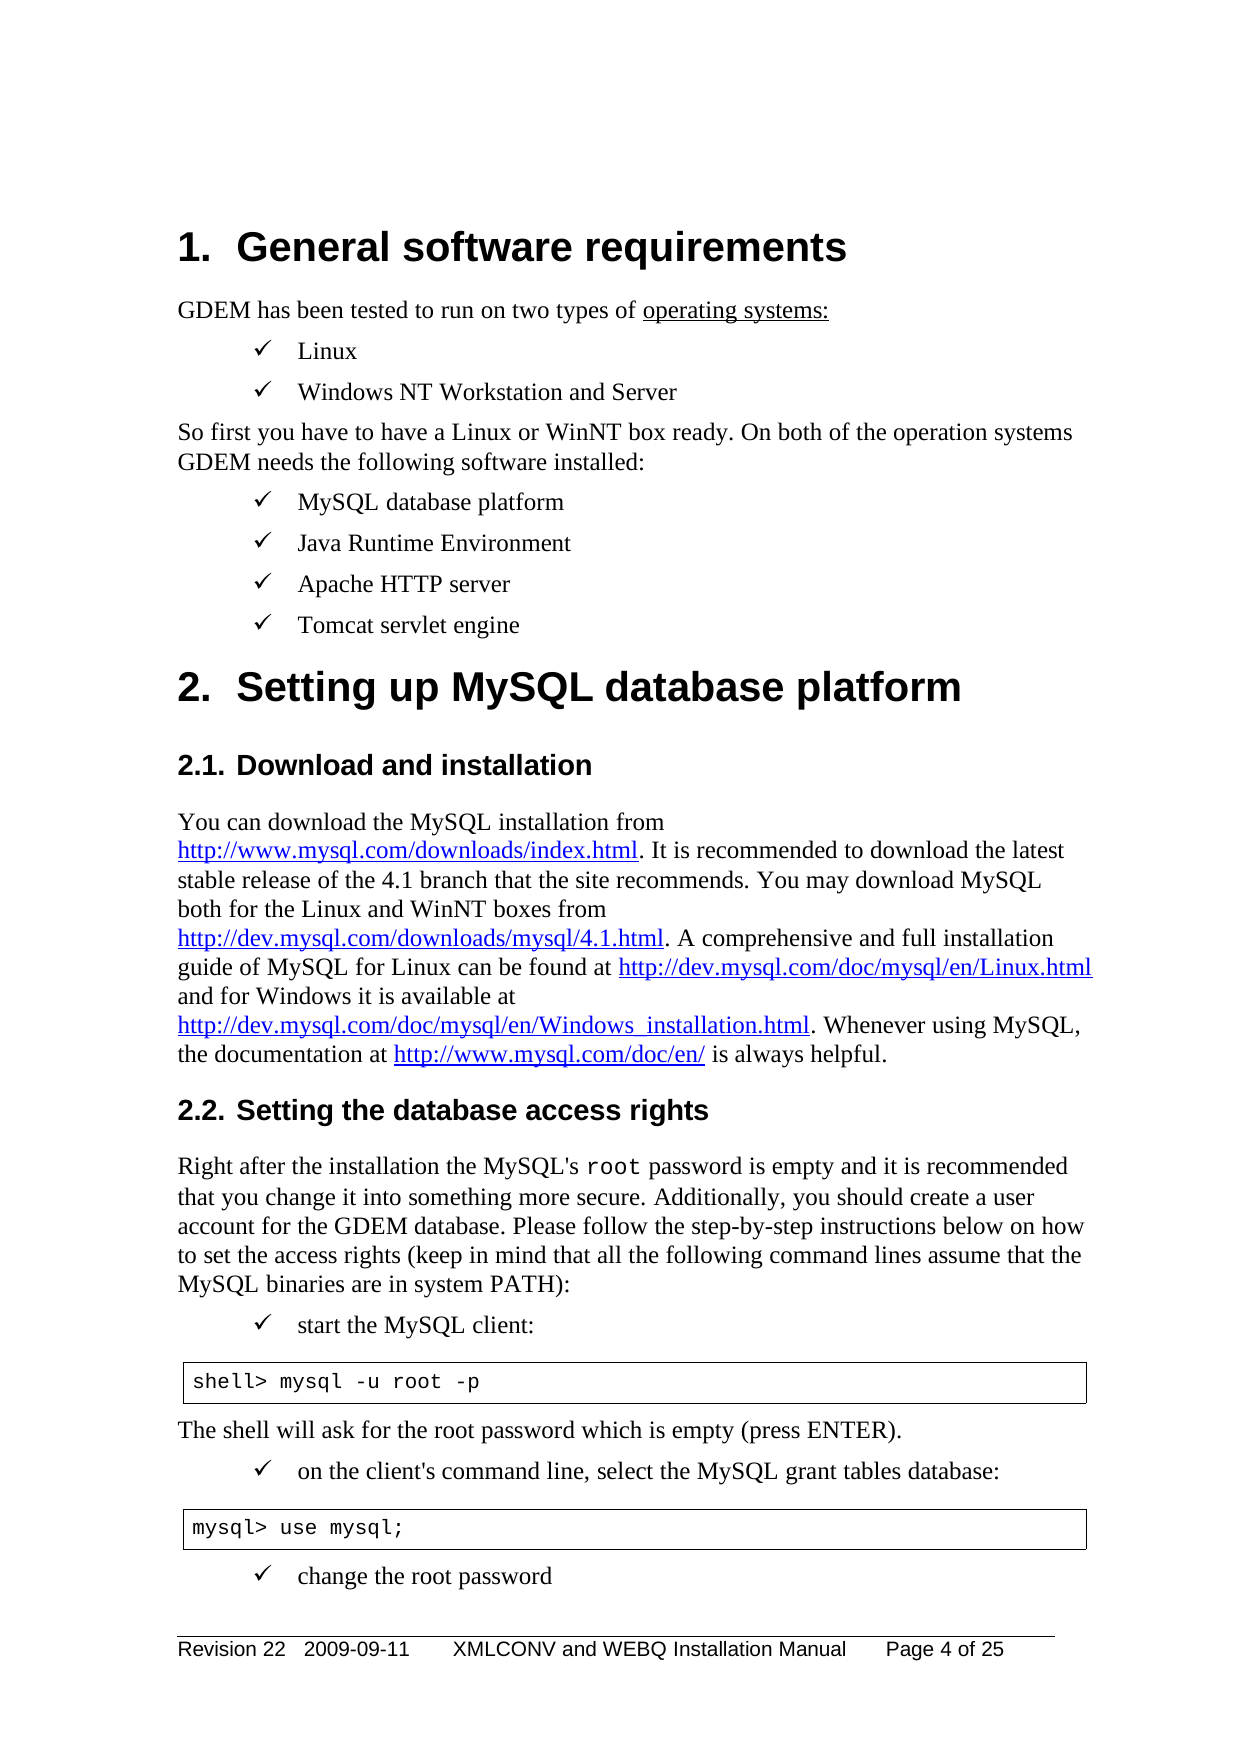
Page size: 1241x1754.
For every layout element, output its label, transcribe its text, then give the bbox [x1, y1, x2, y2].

text shell> mysql -u root -p [184, 1363, 1086, 1403]
text So first you have to have a Linux or WinNT box ready. On both of the operation systems GDEM needs the following software installed: [177, 417, 1092, 475]
list Windows NT Workstation and Server [252, 376, 1092, 406]
subtitle Download and installation [177, 748, 1092, 782]
subtitle Setting up MySQL database platform [177, 662, 1092, 710]
subtitle Setting the database access rights [177, 1093, 1092, 1126]
text The shell will ask for the root password which is empty (press ENTER). [177, 1415, 1092, 1444]
list Tomcat servlet engine [252, 610, 1092, 639]
text You can download the MySQL installation from http://www.mysql.com/downloads/index.html. It is recommended to download the latest stable release of the 4.1 branch that the site recommends. You may download MySQL both for the Linux and WinNT boxes from http://dev.mysql.com/downloads/mysql/4.1.html. A comprehensive and full installation guide of MySQL for Linux can be found at http://dev.mysql.com/doc/mysql/en/Linux.html and for Windows it is available at http://dev.mysql.com/doc/mysql/en/Windows_installation.html. Whenever using MySQL, the documentation at http://www.mysql.com/doc/en/ is always helpful. [177, 806, 1092, 1068]
list Java Runtime Environment [252, 528, 1092, 557]
list change the root password [252, 1561, 1092, 1590]
text GDEM has been tested to run on two types of operating systems: [177, 295, 1092, 324]
text mysql> use mysql; [184, 1510, 1086, 1549]
list start the MySQL client: [252, 1310, 1092, 1339]
subtitle General software requirements [177, 222, 1092, 270]
list MySQL database platform [252, 487, 1092, 516]
list on the client's command line, select the MySQL grant tables database: [252, 1456, 1092, 1485]
list Linux [252, 336, 1092, 365]
list Apache HTTP server [252, 569, 1092, 598]
text Right after the installation the MySQL's root password is empty and it is recommended that you change it into something more secure. Additionally, you should create a user account for the GDEM database. Please follow the step-by-step instructions below on how to set the access rights (keep in mind that all the following command lines assume that the MySQL binaries are in system PATH): [177, 1151, 1092, 1298]
